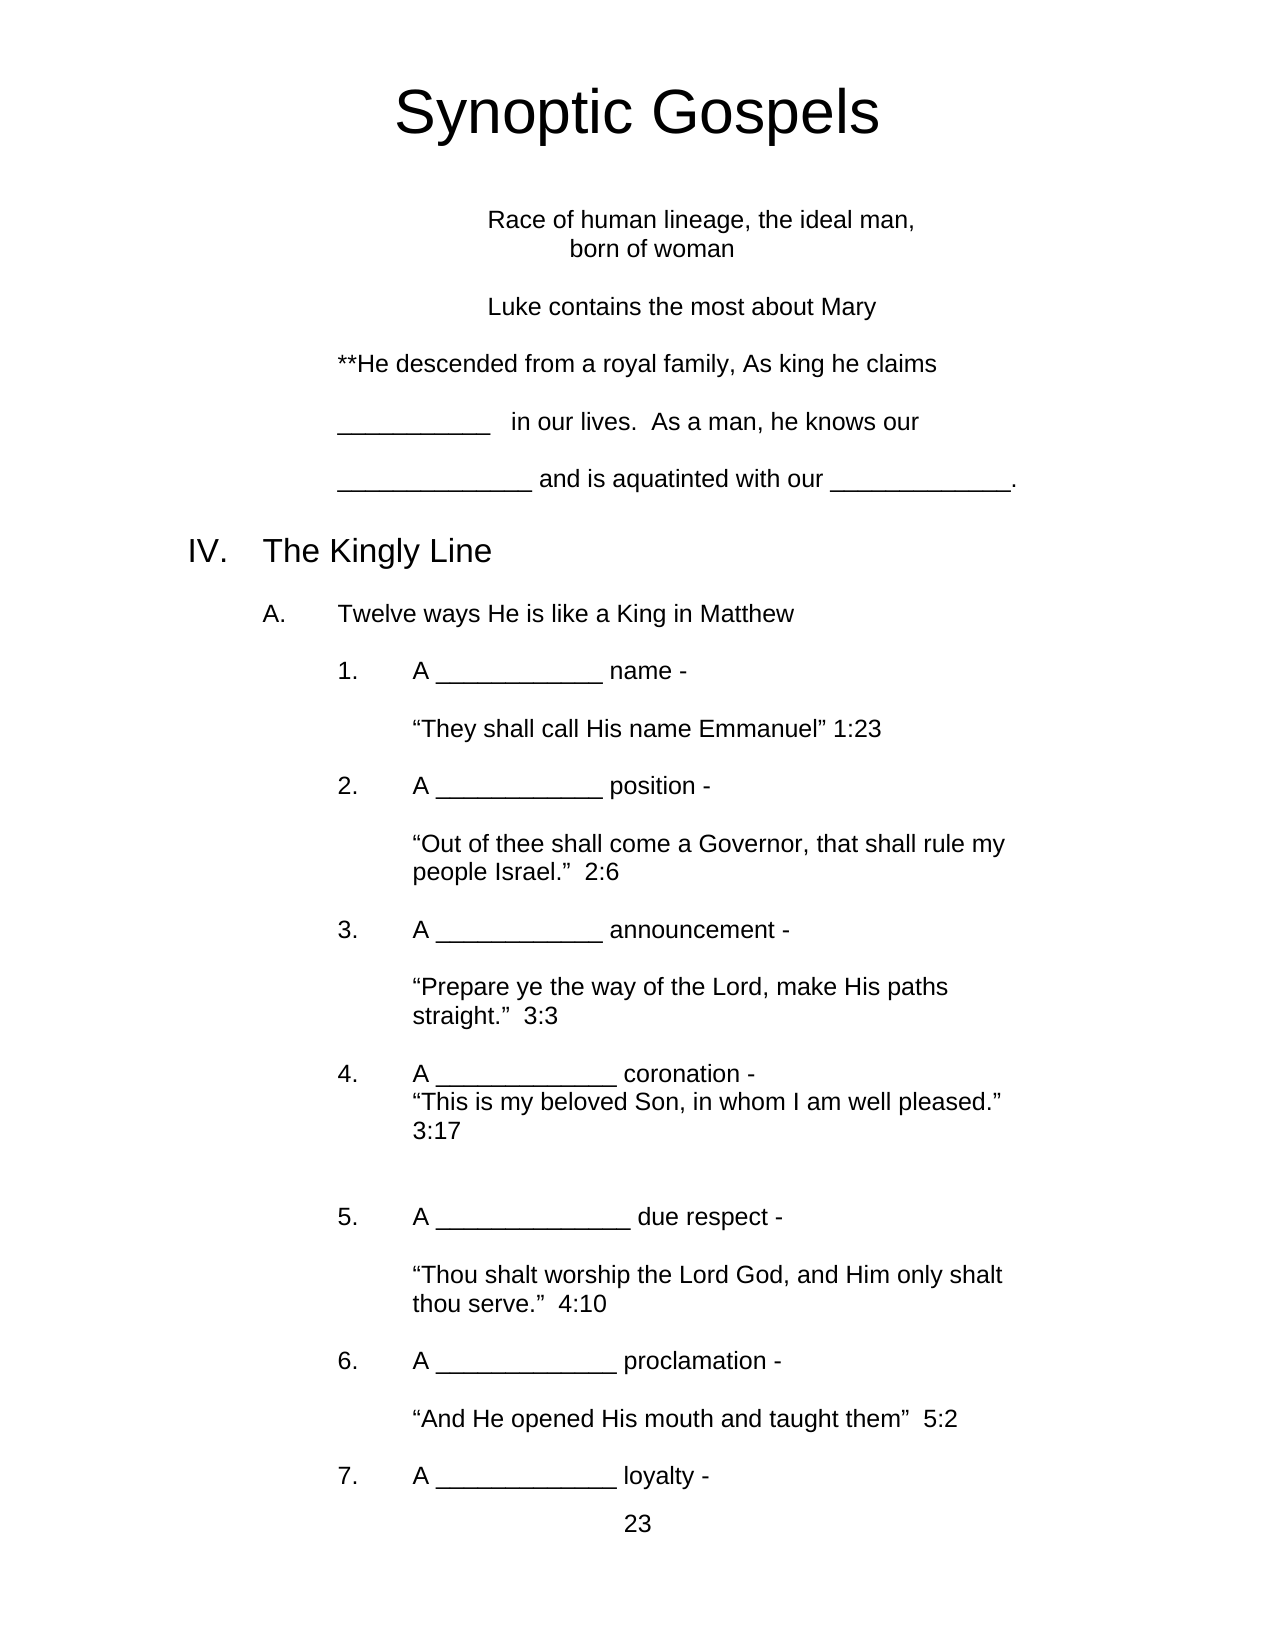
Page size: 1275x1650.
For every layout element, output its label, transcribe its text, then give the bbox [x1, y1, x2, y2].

text 3:17 [187, 1116, 1087, 1145]
text IV. The Kingly Line [187, 531, 1087, 570]
text 7. A _____________ loyalty - [187, 1461, 1087, 1490]
text straight.” 3:3 [187, 1001, 1087, 1030]
text Race of human lineage, the ideal man, born of woman [187, 206, 1087, 263]
text “Thou shalt worship the Lord God, and Him only shalt [187, 1260, 1087, 1289]
text 6. A _____________ proclamation - [187, 1346, 1087, 1375]
text 1. A ____________ name - [187, 656, 1087, 685]
text “Out of thee shall come a Governor, that shall rule my [187, 829, 1087, 857]
text 2. A ____________ position - [187, 771, 1087, 800]
text thou serve.” 4:10 [187, 1289, 1087, 1317]
text 4. A _____________ coronation - [187, 1059, 1087, 1087]
text “They shall call His name Emmanuel” 1:23 [187, 714, 1087, 742]
text ___________ in our lives. As a man, he knows our [187, 407, 1087, 464]
text A. Twelve ways He is like a King in Matthew [187, 599, 1087, 627]
text Luke contains the most about Mary [187, 292, 1087, 321]
text “And He opened His mouth and taught them” 5:2 [187, 1404, 1087, 1432]
text “Prepare ye the way of the Lord, make His paths [187, 972, 1087, 1001]
text 3. A ____________ announcement - [187, 915, 1087, 944]
text ______________ and is aquatinted with our _____________. [187, 464, 1087, 493]
text “This is my beloved Son, in whom I am well pleased.” [187, 1087, 1087, 1116]
text **He descended from a royal family, As king he claims [187, 349, 1087, 407]
text 5. A ______________ due respect - [262, 1202, 1087, 1231]
text people Israel.” 2:6 [187, 857, 1087, 886]
